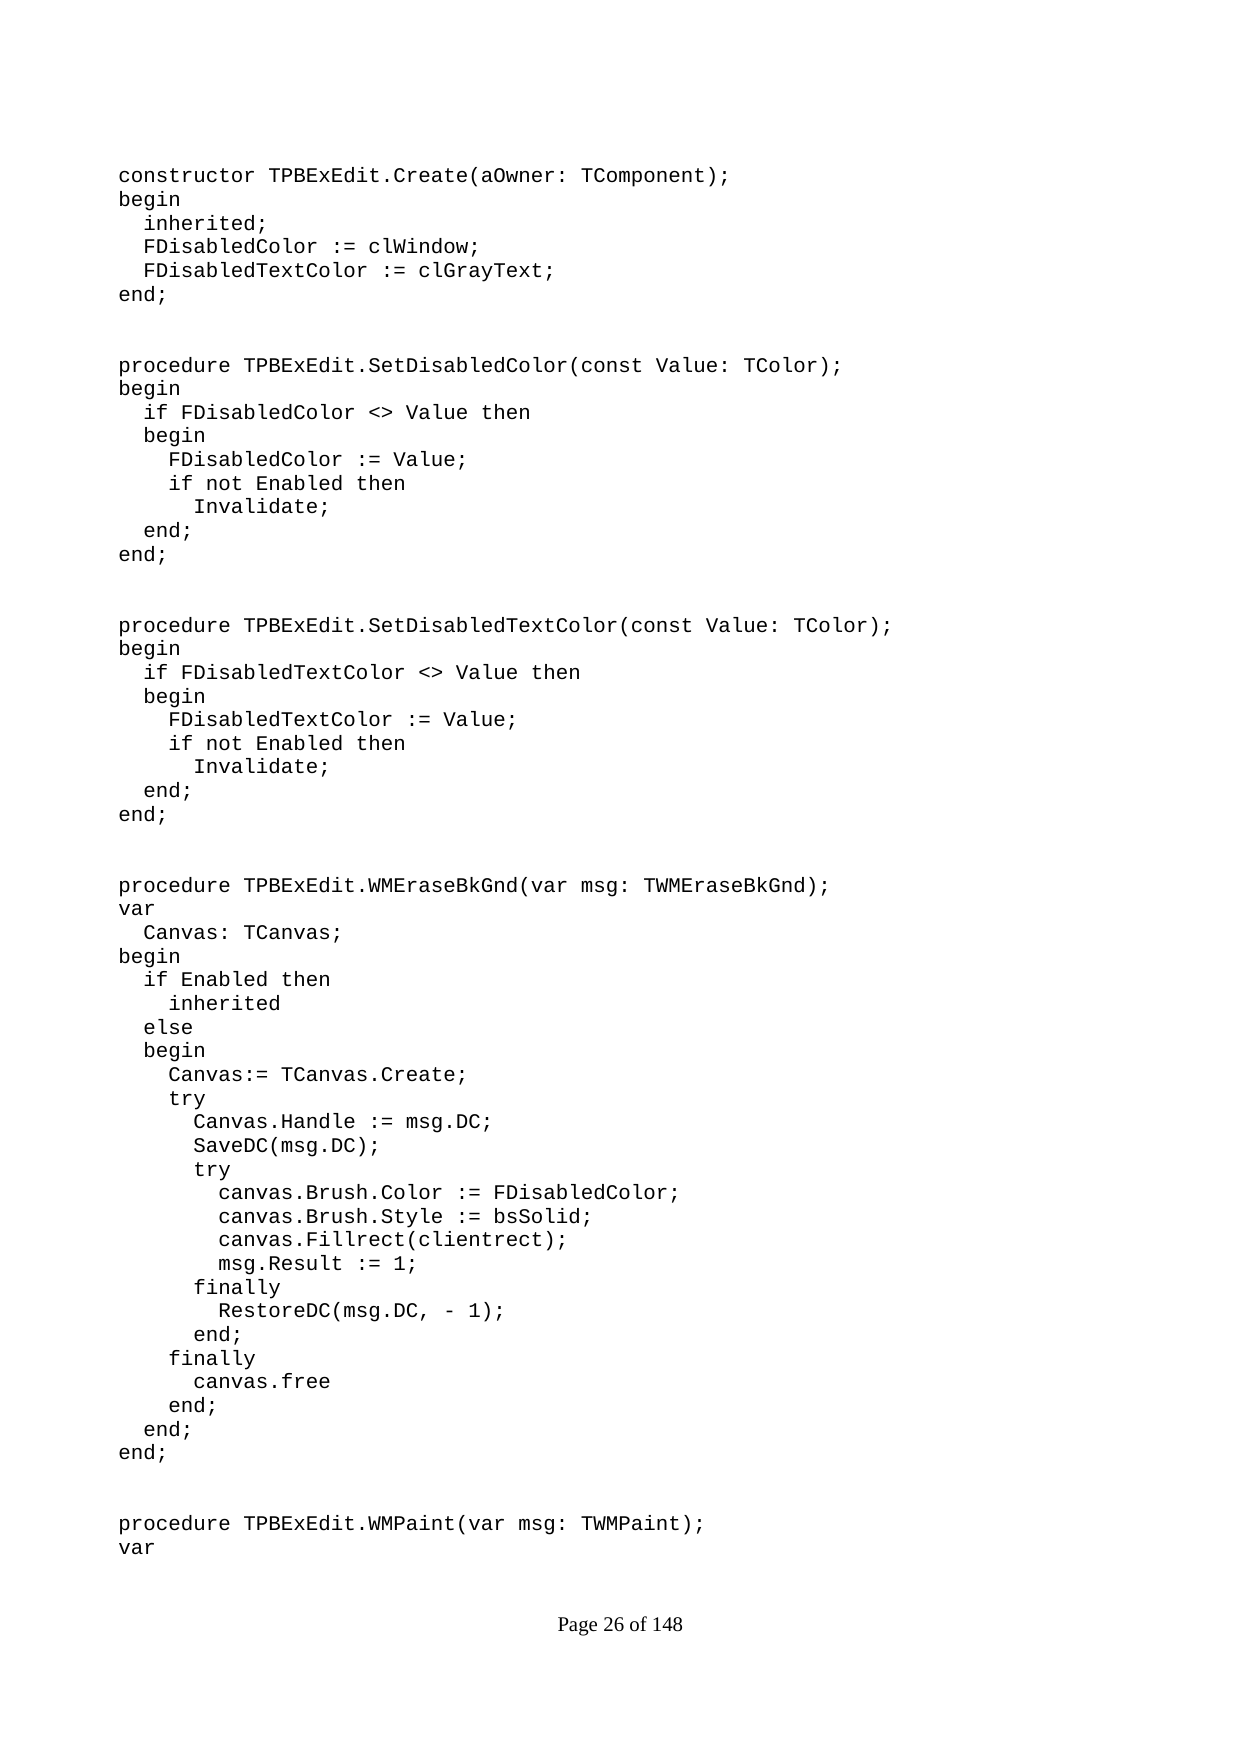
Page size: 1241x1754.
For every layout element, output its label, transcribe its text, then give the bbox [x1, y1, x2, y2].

text canvas.Brush.Color := FDisabledColor; [118, 1182, 1122, 1206]
text end; [118, 804, 1122, 827]
text finally [118, 1348, 1122, 1371]
text end; [118, 284, 1122, 307]
text end; [118, 544, 1122, 567]
text msg.Result := 1; [118, 1253, 1122, 1277]
text Canvas.Handle := msg.DC; [118, 1111, 1122, 1135]
text begin [118, 189, 1122, 213]
text end; [118, 1442, 1122, 1466]
text RestoreDC(msg.DC, - 1); [118, 1300, 1122, 1324]
text if not Enabled then [118, 473, 1122, 496]
text end; [118, 780, 1122, 804]
text FDisabledColor := Value; [118, 449, 1122, 473]
text end; [118, 1419, 1122, 1442]
text finally [118, 1277, 1122, 1300]
text SaveDC(msg.DC); [118, 1135, 1122, 1158]
text procedure TPBExEdit.SetDisabledTextColor(const Value: TColor); [118, 615, 1122, 638]
text begin [118, 946, 1122, 969]
text try [118, 1158, 1122, 1182]
text Invalidate; [118, 757, 1122, 780]
text FDisabledColor := clWindow; [118, 236, 1122, 260]
text inherited [118, 993, 1122, 1017]
text Invalidate; [118, 496, 1122, 520]
text begin [118, 686, 1122, 709]
text inherited; [118, 213, 1122, 236]
text begin [118, 638, 1122, 662]
text if FDisabledTextColor <> Value then [118, 662, 1122, 686]
text FDisabledTextColor := clGrayText; [118, 260, 1122, 284]
text end; [118, 1324, 1122, 1348]
text try [118, 1088, 1122, 1111]
text begin [118, 1040, 1122, 1064]
text if not Enabled then [118, 733, 1122, 757]
text if FDisabledColor <> Value then [118, 402, 1122, 426]
text procedure TPBExEdit.WMEraseBkGnd(var msg: TWMEraseBkGnd); [118, 875, 1122, 898]
text var [118, 898, 1122, 922]
text canvas.free [118, 1371, 1122, 1395]
text procedure TPBExEdit.WMPaint(var msg: TWMPaint); [118, 1513, 1122, 1537]
text canvas.Brush.Style := bsSolid; [118, 1206, 1122, 1229]
text procedure TPBExEdit.SetDisabledColor(const Value: TColor); [118, 354, 1122, 378]
text if Enabled then [118, 969, 1122, 993]
text FDisabledTextColor := Value; [118, 709, 1122, 733]
text canvas.Fillrect(clientrect); [118, 1229, 1122, 1253]
text begin [118, 378, 1122, 402]
text else [118, 1017, 1122, 1040]
text Canvas: TCanvas; [118, 922, 1122, 946]
text end; [118, 1395, 1122, 1419]
text var [118, 1537, 1122, 1561]
text constructor TPBExEdit.Create(aOwner: TComponent); [118, 165, 1122, 189]
text Canvas:= TCanvas.Create; [118, 1064, 1122, 1088]
text begin [118, 426, 1122, 449]
text end; [118, 520, 1122, 544]
